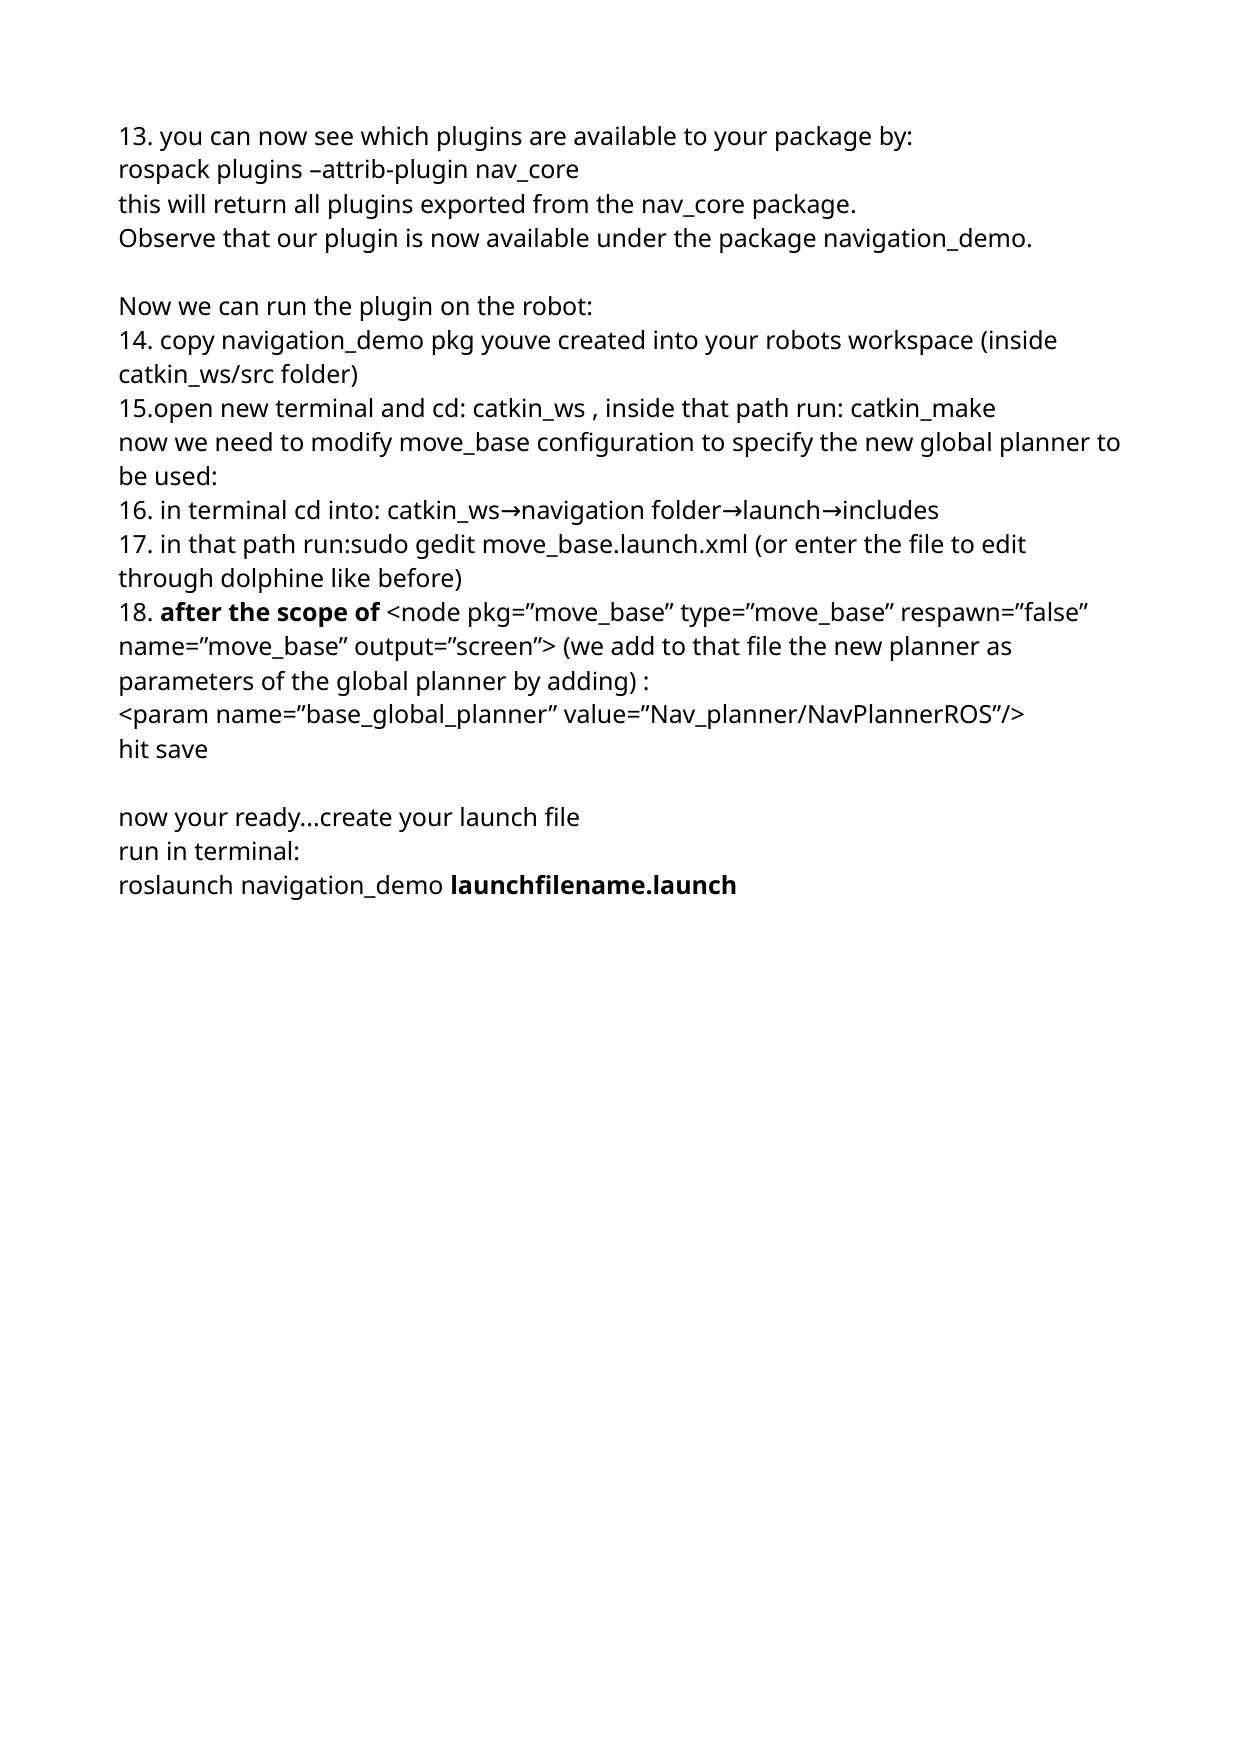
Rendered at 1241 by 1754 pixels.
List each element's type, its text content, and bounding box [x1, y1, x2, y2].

text hit save [118, 731, 1122, 765]
text now your ready...create your launch file [118, 799, 1122, 833]
text Now we can run the plugin on the robot: [118, 288, 1122, 322]
text rospack plugins –attrib-plugin nav_core [118, 152, 1122, 186]
text run in terminal: [118, 833, 1122, 867]
text 16. in terminal cd into: catkin_ws→navigation folder→launch→includes [118, 493, 1122, 527]
text 18. after the scope of <node pkg=”move_base” type=”move_base” respawn=”false” name=”move_base” output=”screen”> (we add to that file the new planner as parameters of the global planner by adding) : [118, 595, 1122, 697]
text now we need to modify move_base configuration to specify the new global planner to be used: [118, 425, 1122, 493]
text this will return all plugins exported from the nav_core package. [118, 186, 1122, 220]
text 14. copy navigation_demo pkg youve created into your robots workspace (inside catkin_ws/src folder) [118, 322, 1122, 391]
text 15.open new terminal and cd: catkin_ws , inside that path run: catkin_make [118, 391, 1122, 425]
text roslaunch navigation_demo launchfilename.launch [118, 867, 1122, 902]
text 13. you can now see which plugins are available to your package by: [118, 118, 1122, 152]
text 17. in that path run:sudo gedit move_base.launch.xml (or enter the file to edit through dolphine like before) [118, 527, 1122, 595]
text <param name=”base_global_planner” value=”Nav_planner/NavPlannerROS”/> [118, 697, 1122, 731]
text Observe that our plugin is now available under the package navigation_demo. [118, 220, 1122, 254]
